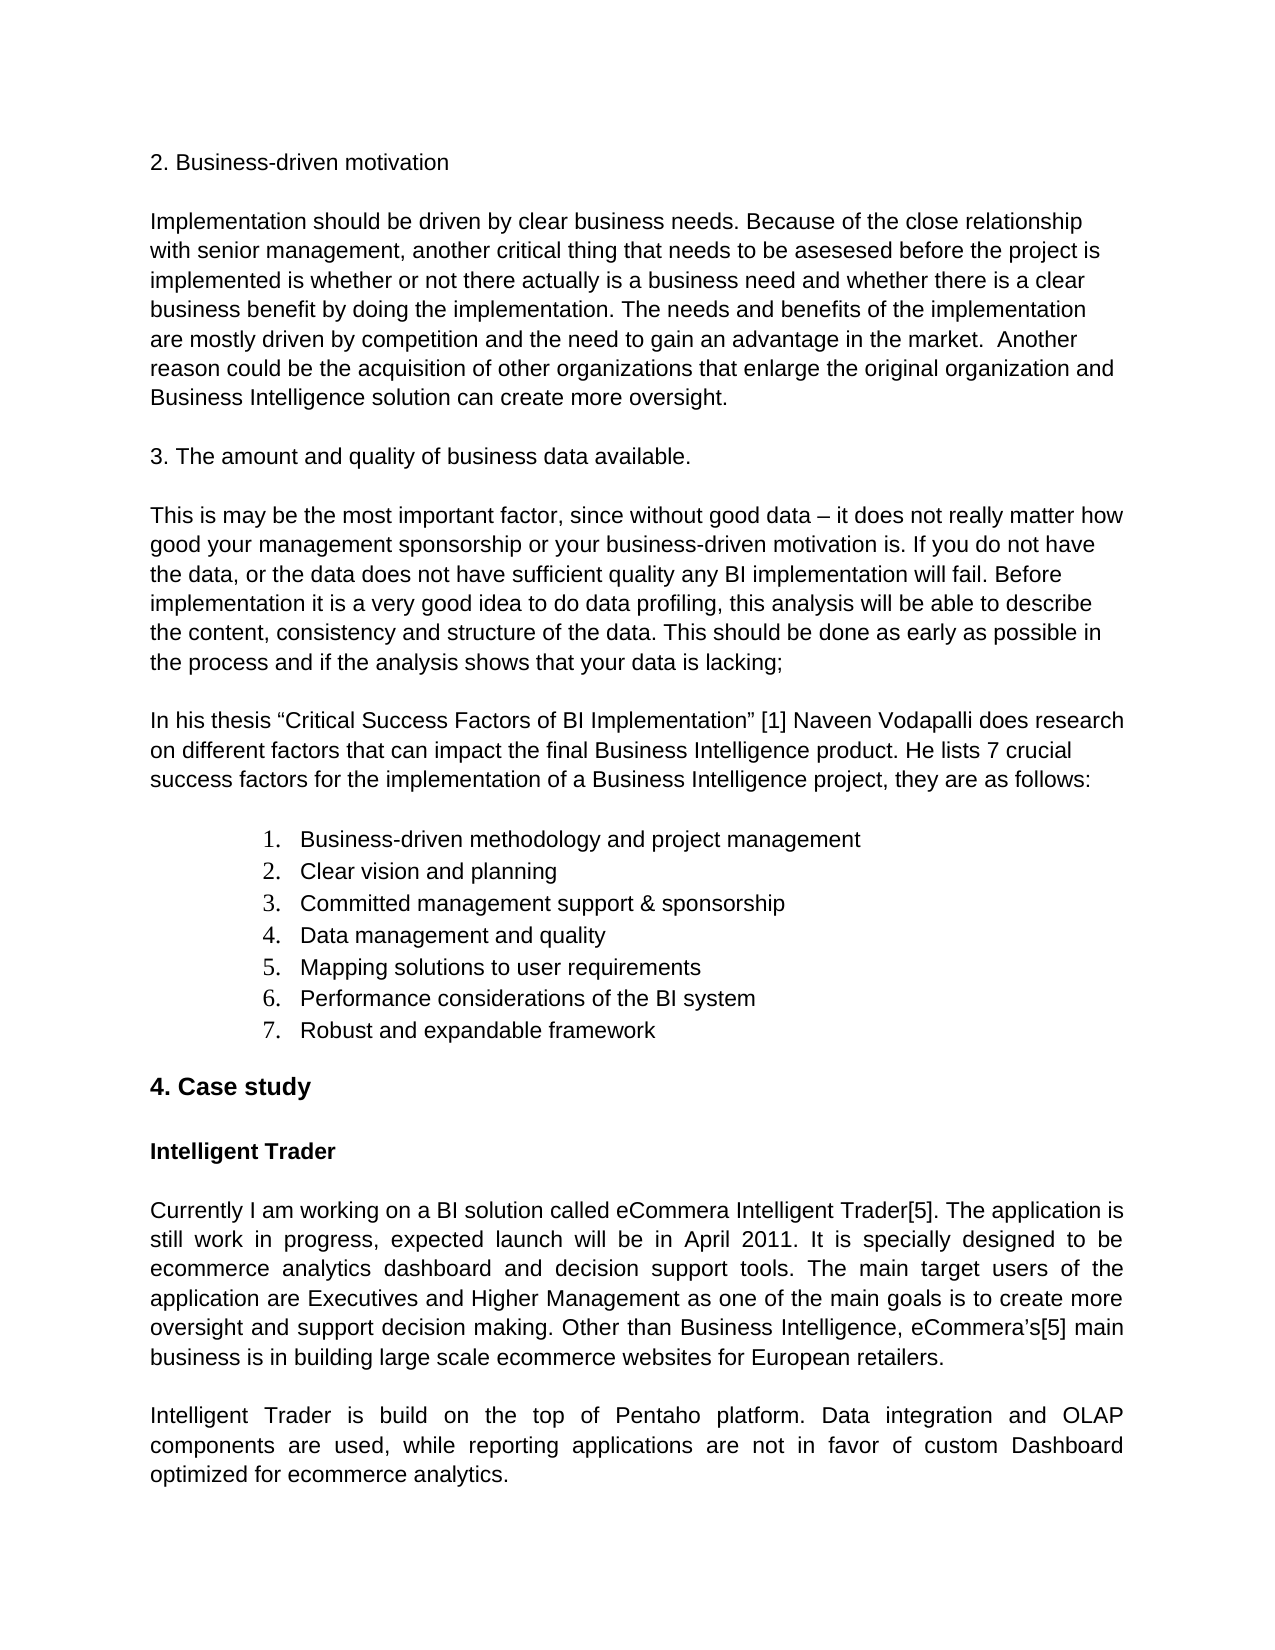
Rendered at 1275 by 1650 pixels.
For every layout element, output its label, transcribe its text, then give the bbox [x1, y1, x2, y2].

list Performance considerations of the BI system [262, 984, 1125, 1012]
text 3. The amount and quality of business data available. [150, 444, 1125, 469]
list Robust and expandable framework [262, 1016, 1125, 1044]
list Committed management support & sponsorship [262, 889, 1125, 917]
text Intelligent Trader is build on the top of Pentaho platform. Data integration and OLAP components are used, while reporting applications are not in favor of custom Dashboard optimized for ecommerce analytics. [150, 1403, 1125, 1487]
text 2. Business-driven motivation [150, 150, 1125, 176]
text Currently I am working on a BI solution called eCommera Intelligent Trader[5]. The application is still work in progress, expected launch will be in April 2011. It is specially designed to be ecommerce analytics dashboard and decision support tools. The main target users of the application are Executives and Higher Management as one of the main goals is to create more oversight and support decision making. Other than Business Intelligence, eCommera’s[5] main business is in building large scale ecommerce websites for European retailers. [150, 1197, 1125, 1370]
list Business-driven methodology and project management [262, 826, 1125, 853]
subtitle 4. Case study [150, 1073, 1125, 1101]
text Intelligent Trader [150, 1139, 1125, 1164]
text In his thesis “Critical Success Factors of BI Implementation” [1] Naveen Vodapalli does research on different factors that can impact the final Business Intelligence product. He lists 7 crucial success factors for the implementation of a Business Intelligence project, they are as follows: [150, 708, 1125, 792]
list Data management and quality [262, 921, 1125, 949]
list Mapping solutions to user requirements [262, 953, 1125, 980]
list Clear vision and planning [262, 857, 1125, 885]
text Implementation should be driven by clear business needs. Because of the close relationship with senior management, another critical thing that needs to be asesesed before the project is implemented is whether or not there actually is a business need and whether there is a clear business benefit by doing the implementation. The needs and benefits of the implementation are mostly driven by competition and the need to gain an advantage in the market. Another reason could be the acquisition of other organizations that enlarge the original organization and Business Intelligence solution can create more oversight. [150, 209, 1125, 411]
text This is may be the most important factor, since without good data – it does not really matter how good your management sponsorship or your business-driven motivation is. If you do not have the data, or the data does not have sufficient quality any BI implementation will fail. Before implementation it is a very good idea to do data profiling, this analysis will be able to describe the content, consistency and structure of the data. This should be done as early as possible in the process and if the analysis shows that your data is lacking; [150, 502, 1125, 675]
